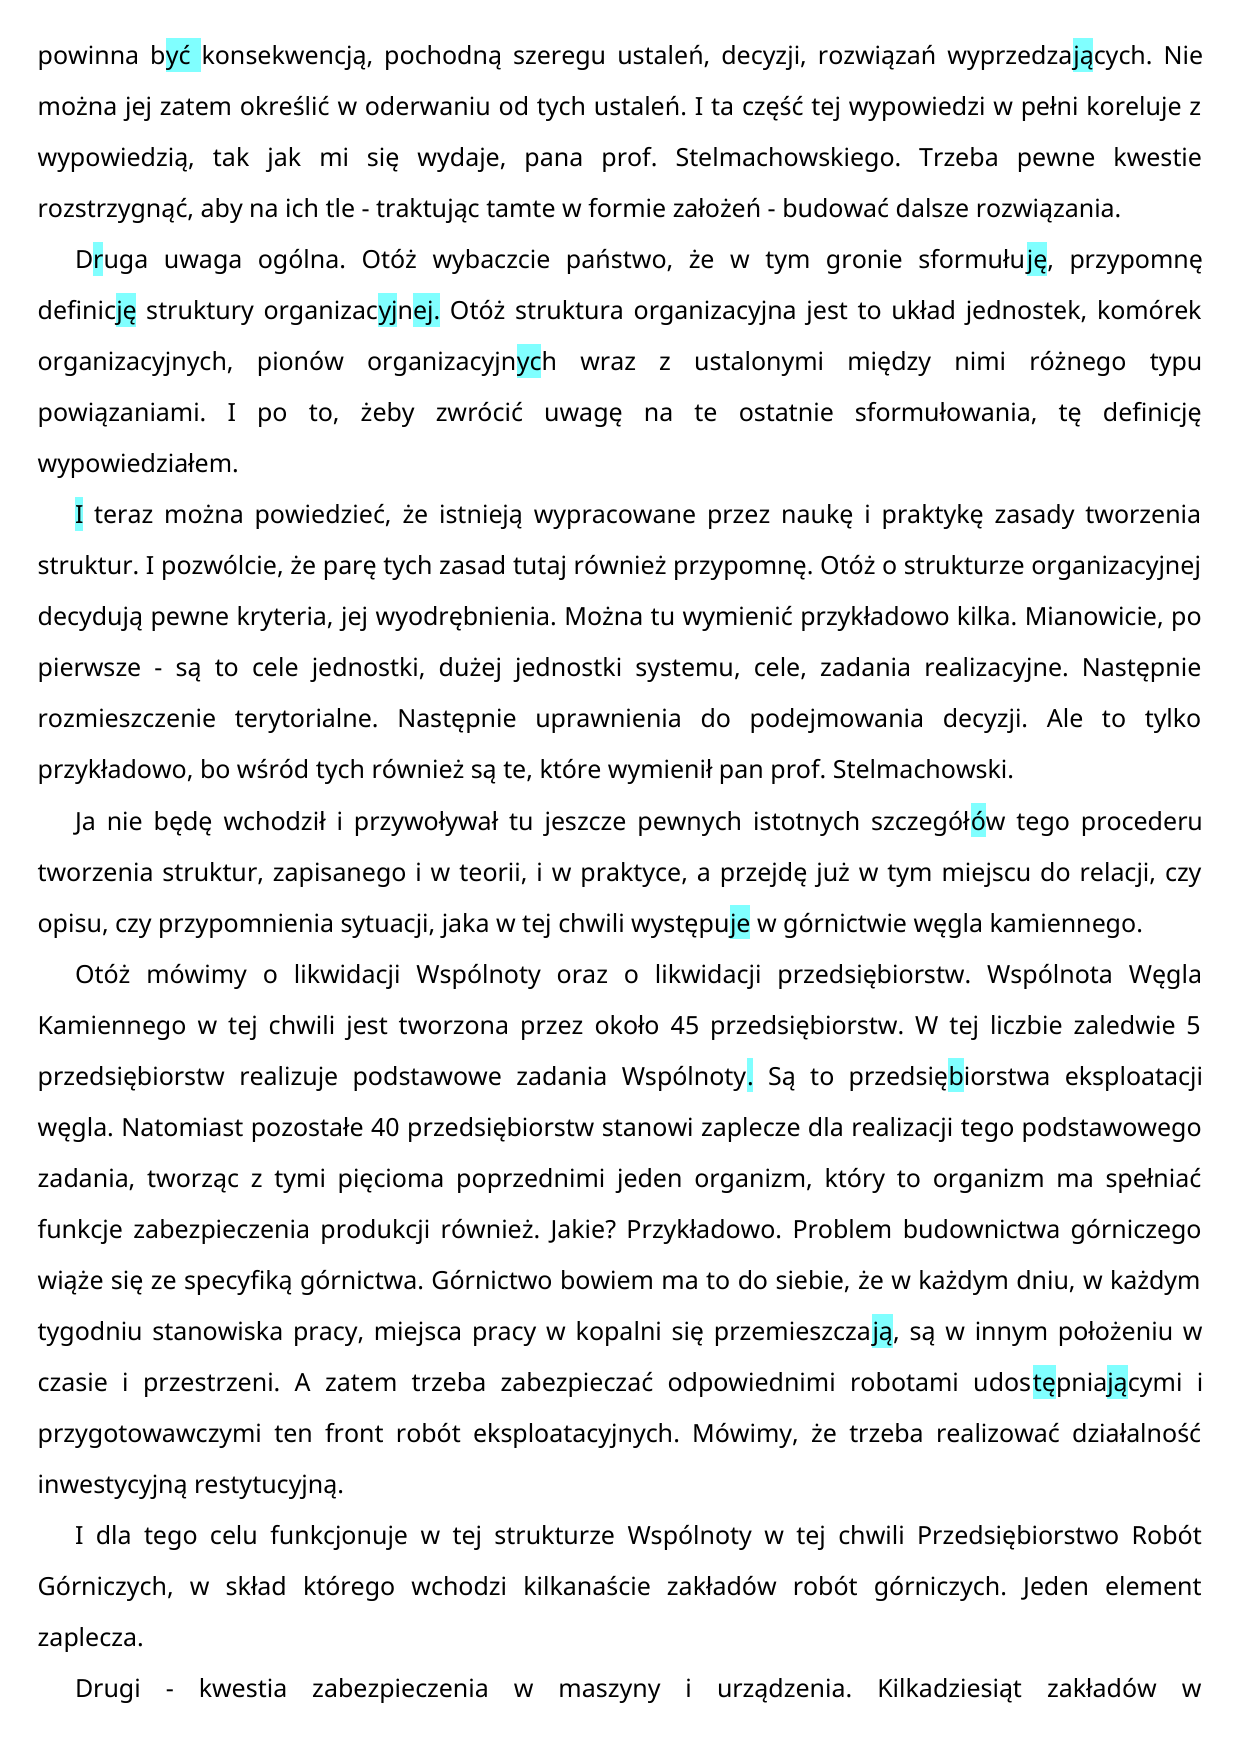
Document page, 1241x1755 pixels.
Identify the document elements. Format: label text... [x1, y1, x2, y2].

text powinna być konsekwencją, pochodną szeregu ustaleń, decyzji, rozwiązań wyprzedzających. Nie można jej zatem określić w oderwaniu od tych ustaleń. I ta część tej wypowiedzi w pełni koreluje z wypowiedzią, tak jak mi się wydaje, pana prof. Stelmachowskiego. Trzeba pewne kwestie rozstrzygnąć, aby na ich tle - traktując tamte w formie założeń - budować dalsze rozwiązania. [37, 37, 1203, 225]
text I dla tego celu funkcjonuje w tej strukturze Wspólnoty w tej chwili Przedsiębiorstwo Robót Górniczych, w skład którego wchodzi kilkanaście zakładów robót górniczych. Jeden element zaplecza. [37, 1518, 1203, 1654]
text Drugi - kwestia zabezpieczenia w maszyny i urządzenia. Kilkadziesiąt zakładów w [37, 1671, 1203, 1705]
text Druga uwaga ogólna. Otóż wybaczcie państwo, że w tym gronie sformułuję, przypomnę definicję struktury organizacyjnej. Otóż struktura organizacyjna jest to układ jednostek, komórek organizacyjnych, pionów organizacyjnych wraz z ustalonymi między nimi różnego typu powiązaniami. I po to, żeby zwrócić uwagę na te ostatnie sformułowania, tę definicję wypowiedziałem. [37, 242, 1203, 480]
text Otóż mówimy o likwidacji Wspólnoty oraz o likwidacji przedsiębiorstw. Wspólnota Węgla Kamiennego w tej chwili jest tworzona przez około 45 przedsiębiorstw. W tej liczbie zaledwie 5 przedsiębiorstw realizuje podstawowe zadania Wspólnoty. Są to przedsiębiorstwa eksploatacji węgla. Natomiast pozostałe 40 przedsiębiorstw stanowi zaplecze dla realizacji tego podstawowego zadania, tworząc z tymi pięcioma poprzednimi jeden organizm, który to organizm ma spełniać funkcje zabezpieczenia produkcji również. Jakie? Przykładowo. Problem budownictwa górniczego wiąże się ze specyfiką górnictwa. Górnictwo bowiem ma to do siebie, że w każdym dniu, w każdym tygodniu stanowiska pracy, miejsca pracy w kopalni się przemieszczają, są w innym położeniu w czasie i przestrzeni. A zatem trzeba zabezpieczać odpowiednimi robotami udostępniającymi i przygotowawczymi ten front robót eksploatacyjnych. Mówimy, że trzeba realizować działalność inwestycyjną restytucyjną. [37, 956, 1203, 1501]
text I teraz można powiedzieć, że istnieją wypracowane przez naukę i praktykę zasady tworzenia struktur. I pozwólcie, że parę tych zasad tutaj również przypomnę. Otóż o strukturze organizacyjnej decydują pewne kryteria, jej wyodrębnienia. Można tu wymienić przykładowo kilka. Mianowicie, po pierwsze - są to cele jednostki, dużej jednostki systemu, cele, zadania realizacyjne. Następnie rozmieszczenie terytorialne. Następnie uprawnienia do podejmowania decyzji. Ale to tylko przykładowo, bo wśród tych również są te, które wymienił pan prof. Stelmachowski. [37, 497, 1203, 786]
text Ja nie będę wchodził i przywoływał tu jeszcze pewnych istotnych szczegółów tego procederu tworzenia struktur, zapisanego i w teorii, i w praktyce, a przejdę już w tym miejscu do relacji, czy opisu, czy przypomnienia sytuacji, jaka w tej chwili występuje w górnictwie węgla kamiennego. [37, 803, 1203, 939]
